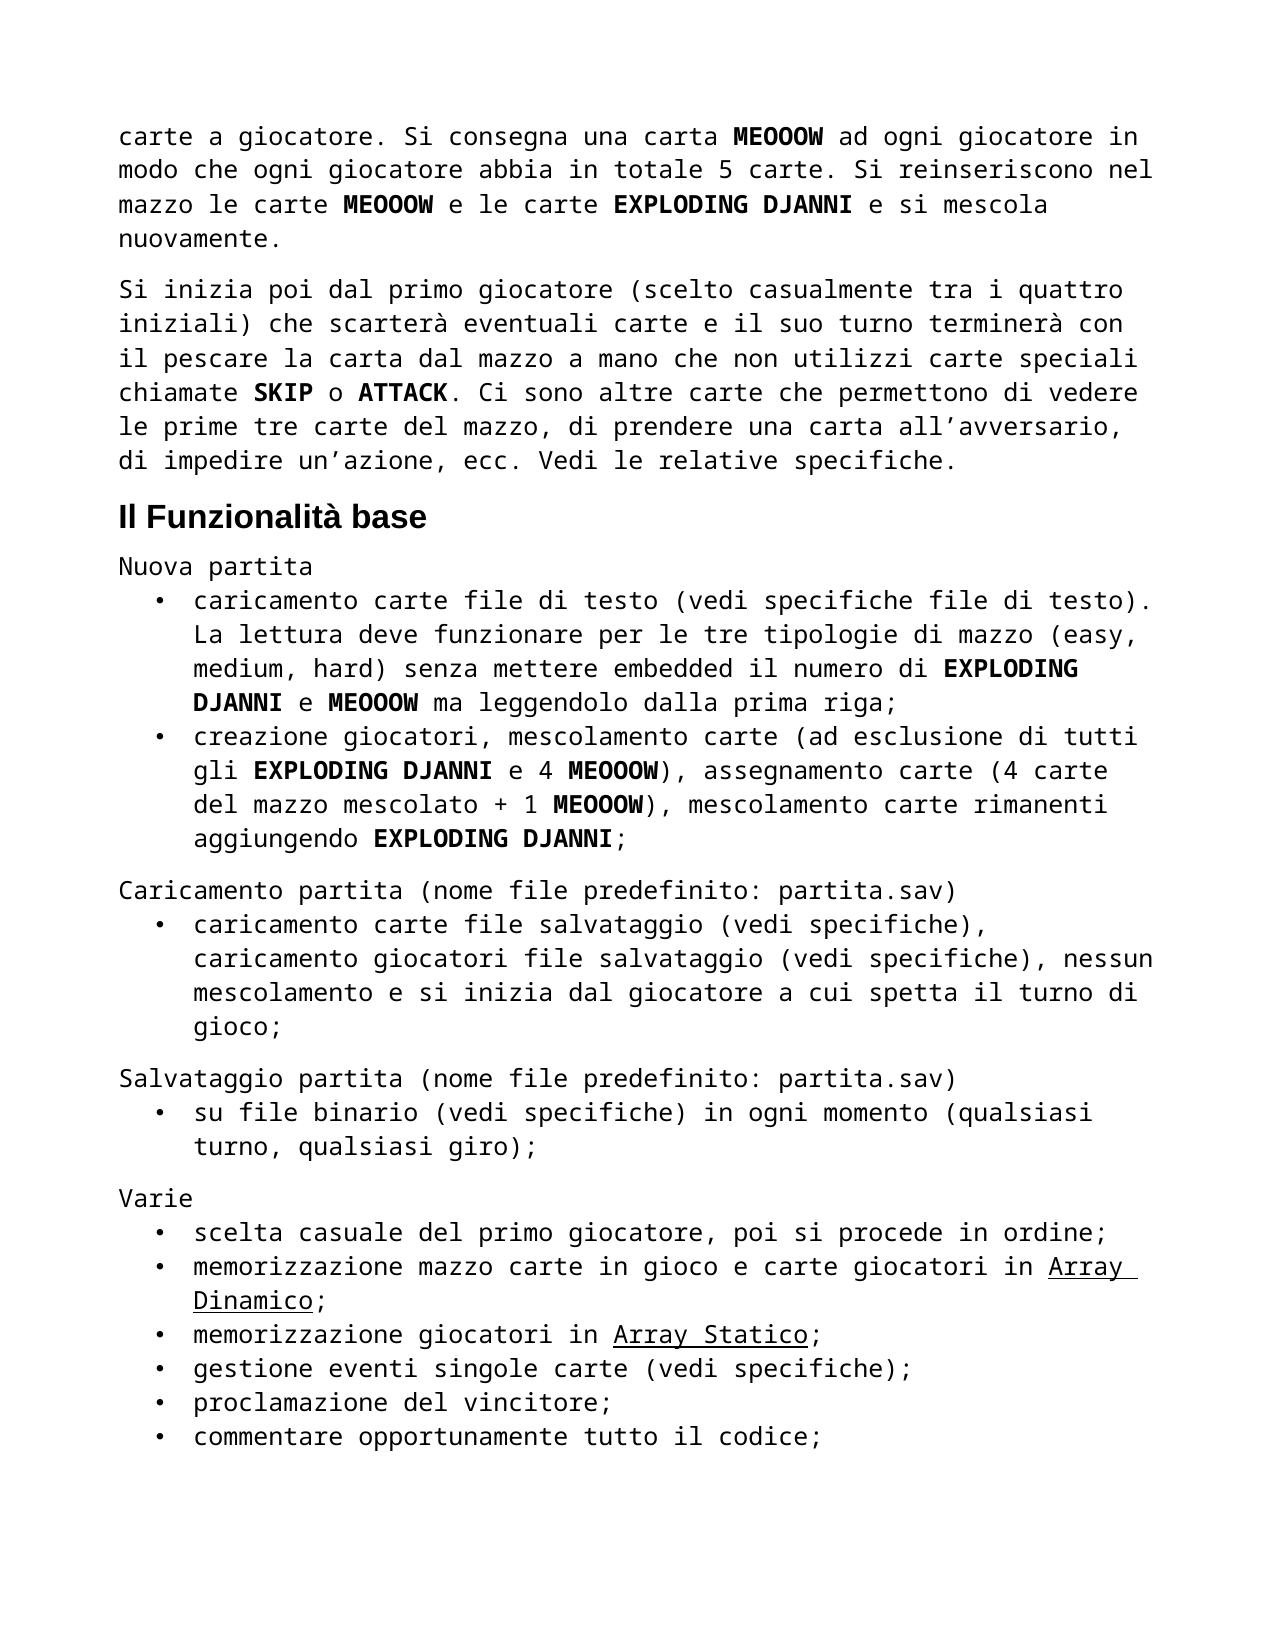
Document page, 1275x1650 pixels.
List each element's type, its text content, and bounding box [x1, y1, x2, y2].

list commentare opportunamente tutto il codice; [156, 1419, 1157, 1453]
list caricamento carte file salvataggio (vedi specifiche), caricamento giocatori file salvataggio (vedi specifiche), nessun mescolamento e si inizia dal giocatore a cui spetta il turno di gioco; [156, 907, 1157, 1043]
subtitle Il Funzionalità base [118, 497, 1157, 536]
text Nuova partita [118, 548, 1157, 582]
list creazione giocatori, mescolamento carte (ad esclusione di tutti gli EXPLODING DJANNI e 4 MEOOOW), assegnamento carte (4 carte del mazzo mescolato + 1 MEOOOW), mescolamento carte rimanenti aggiungendo EXPLODING DJANNI; [156, 719, 1157, 855]
list su file binario (vedi specifiche) in ogni momento (qualsiasi turno, qualsiasi giro); [156, 1095, 1157, 1163]
list scelta casuale del primo giocatore, poi si procede in ordine; [156, 1215, 1157, 1249]
text carte a giocatore. Si consegna una carta MEOOOW ad ogni giocatore in modo che ogni giocatore abbia in totale 5 carte. Si reinseriscono nel mazzo le carte MEOOOW e le carte EXPLODING DJANNI e si mescola nuovamente. [118, 118, 1157, 254]
text Salvataggio partita (nome file predefinito: partita.sav) [118, 1061, 1157, 1095]
list gestione eventi singole carte (vedi specifiche); [156, 1351, 1157, 1385]
list memorizzazione mazzo carte in gioco e carte giocatori in Array Dinamico; [156, 1249, 1157, 1317]
list proclamazione del vincitore; [156, 1385, 1157, 1419]
list caricamento carte file di testo (vedi specifiche file di testo). La lettura deve funzionare per le tre tipologie di mazzo (easy, medium, hard) senza mettere embedded il numero di EXPLODING DJANNI e MEOOOW ma leggendolo dalla prima riga; [156, 582, 1157, 719]
text Caricamento partita (nome file predefinito: partita.sav) [118, 873, 1157, 907]
text Varie [118, 1181, 1157, 1215]
text Si inizia poi dal primo giocatore (scelto casualmente tra i quattro iniziali) che scarterà eventuali carte e il suo turno terminerà con il pescare la carta dal mazzo a mano che non utilizzi carte speciali chiamate SKIP o ATTACK. Ci sono altre carte che permettono di vedere le prime tre carte del mazzo, di prendere una carta all’avversario, di impedire un’azione, ecc. Vedi le relative specifiche. [118, 272, 1157, 476]
list memorizzazione giocatori in Array Statico; [156, 1317, 1157, 1351]
